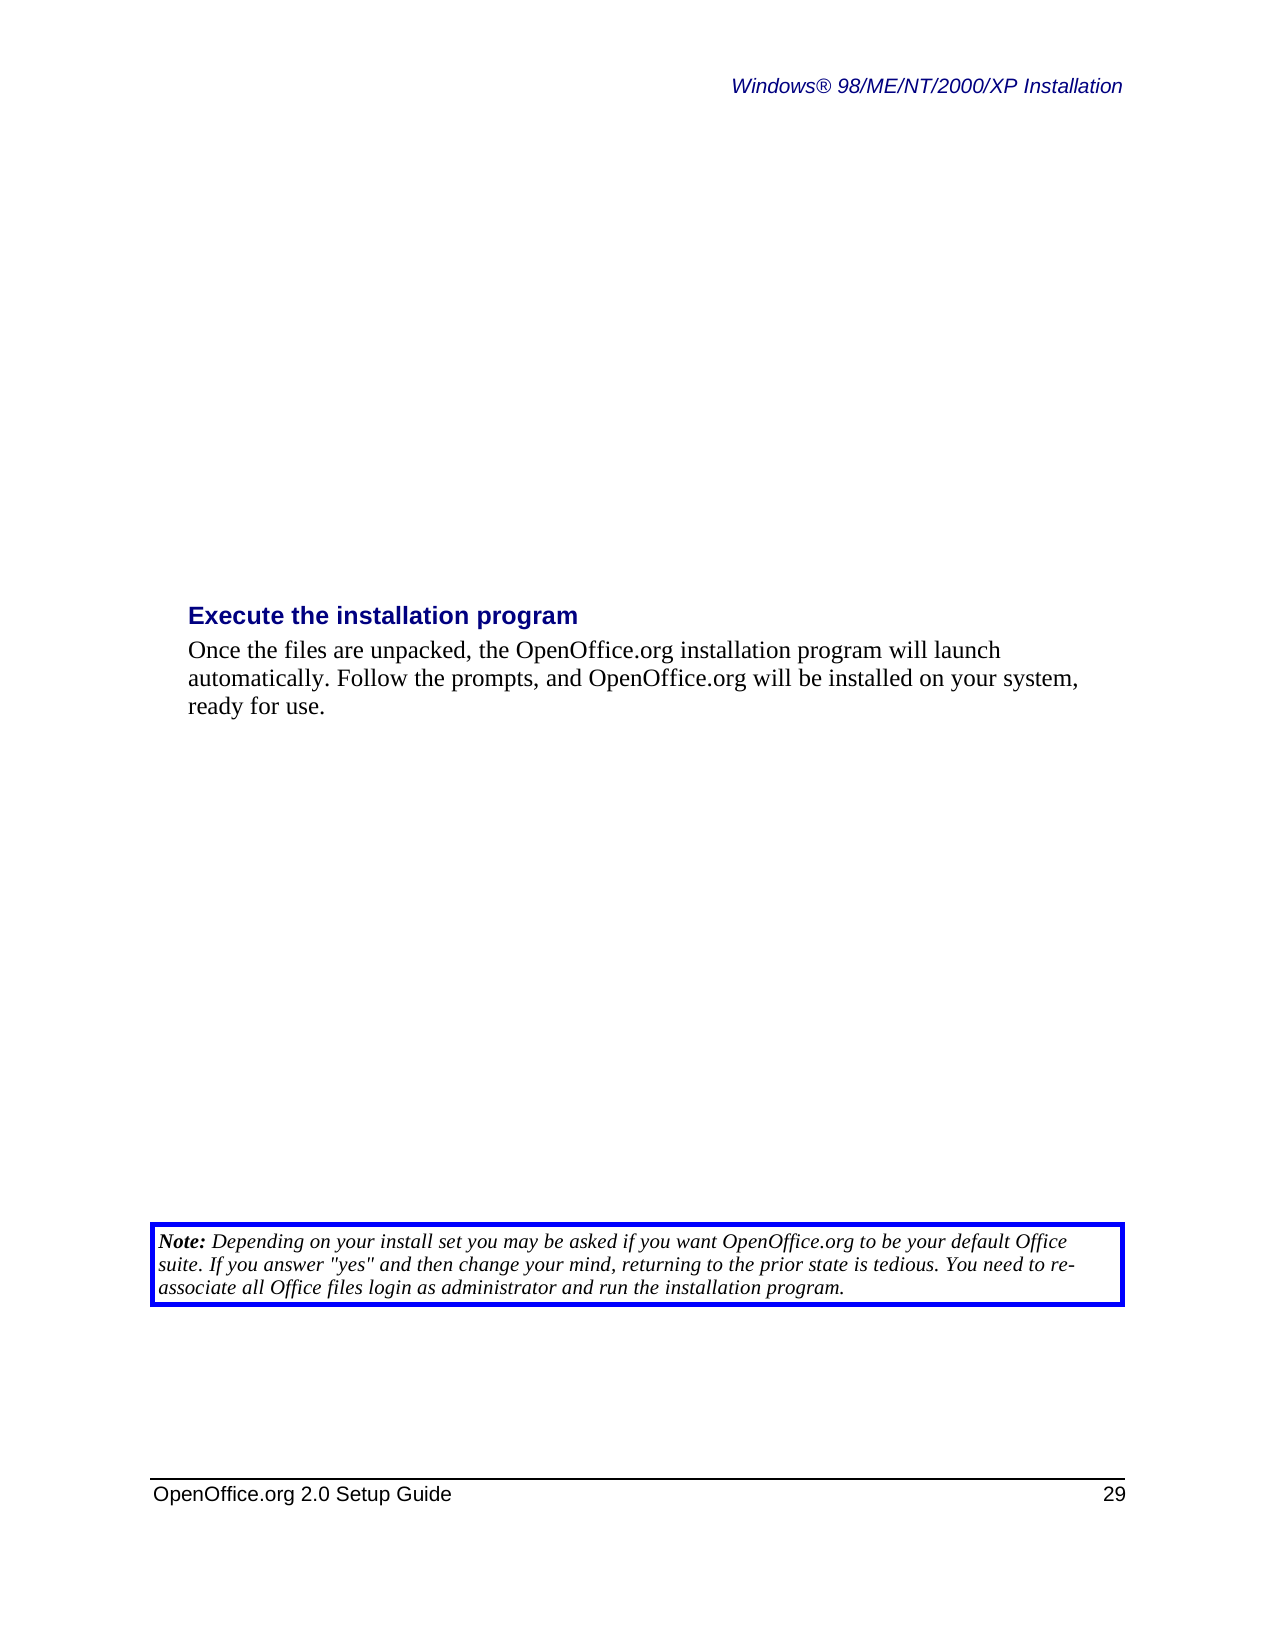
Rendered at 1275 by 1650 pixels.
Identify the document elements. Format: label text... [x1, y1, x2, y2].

text Once the files are unpacked, the OpenOffice.org installation program will launch automatically. Follow the prompts, and OpenOffice.org will be installed on your system, ready for use. [188, 636, 1125, 720]
subtitle Execute the installation program [188, 134, 1125, 630]
text Note: Depending on your install set you may be asked if you want OpenOffice.org to be your default Office suite. If you answer "yes" and then change your mind, returning to the prior state is tedious. You need to re-associate all Office files login as administrator and run the installation program. [155, 1227, 1120, 1302]
